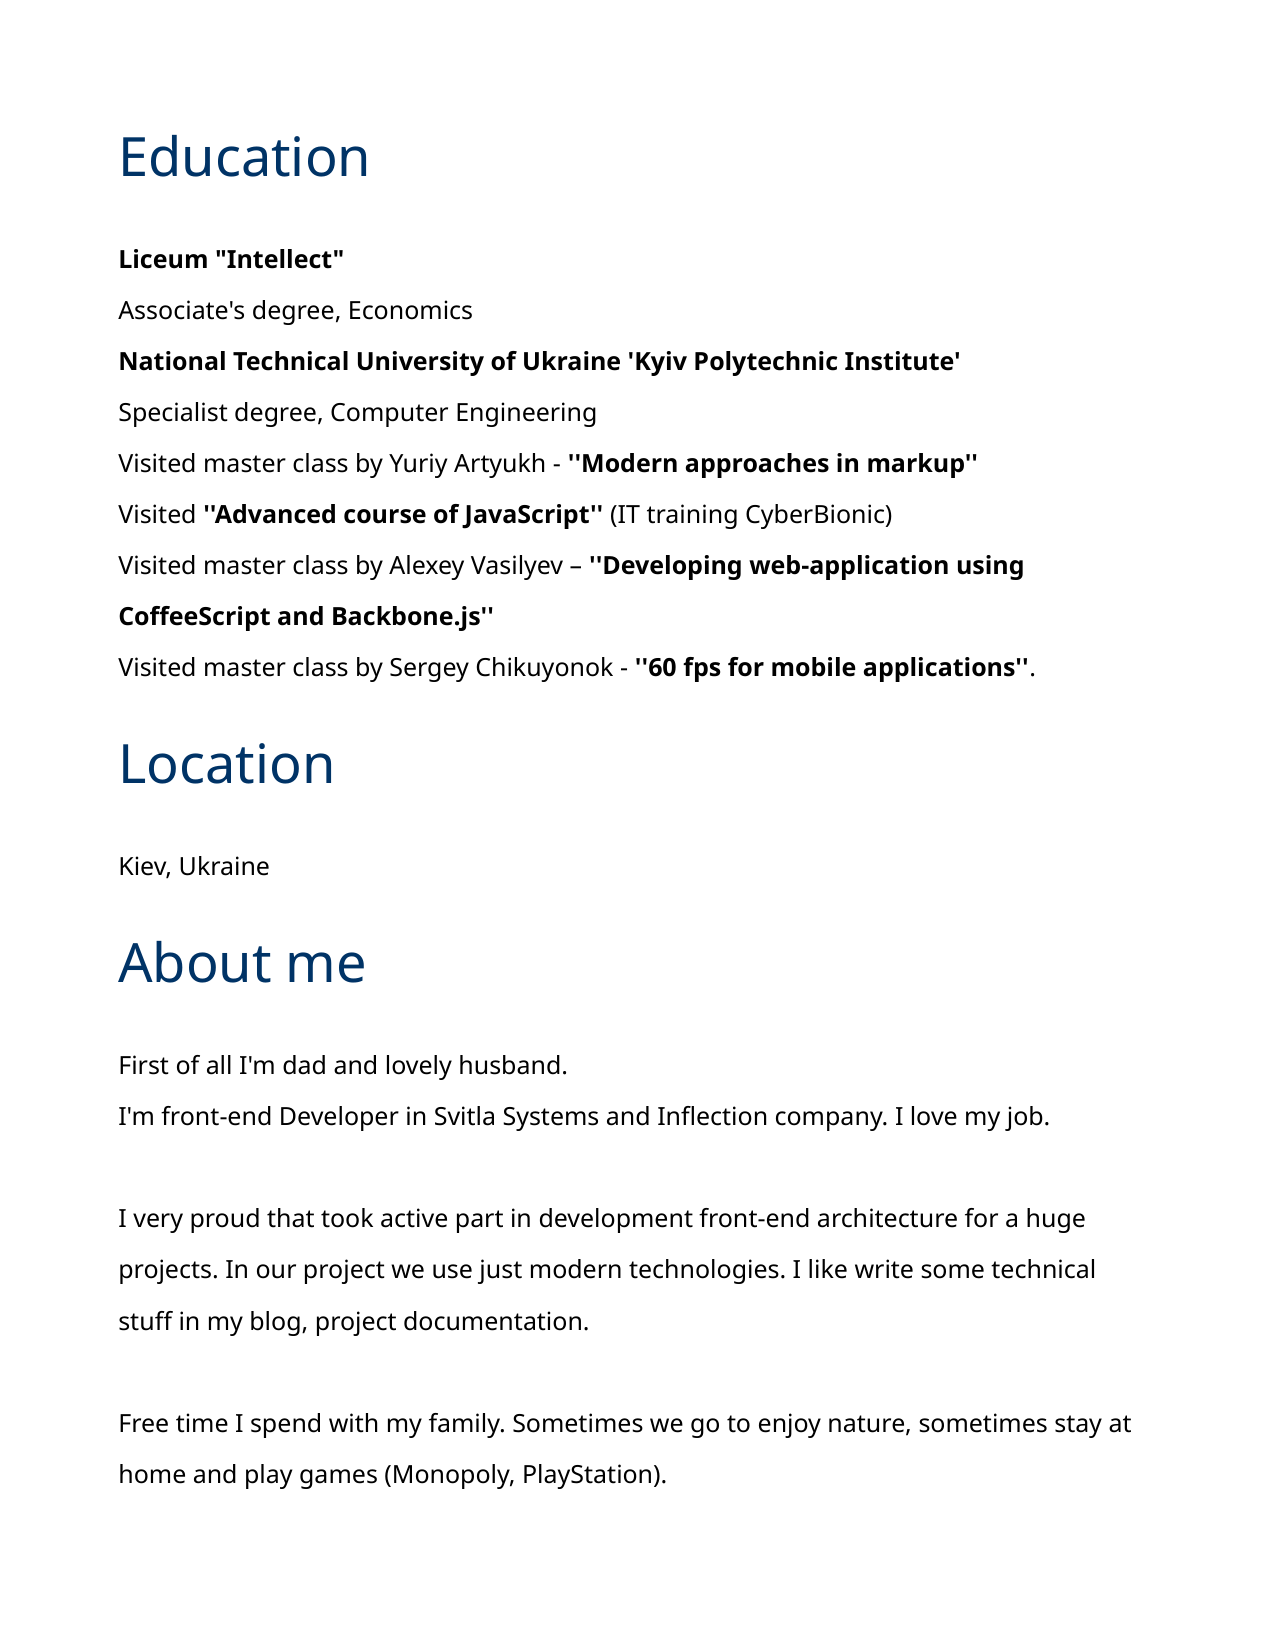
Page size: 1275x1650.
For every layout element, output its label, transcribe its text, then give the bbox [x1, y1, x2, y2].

text I very proud that took active part in development front-end architecture for a huge projects. In our project we use just modern technologies. I like write some technical stuff in my blog, project documentation. [118, 1201, 1157, 1337]
text I'm front-end Developer in Svitla Systems and Inflection company. I love my job. [118, 1099, 1157, 1133]
subtitle About me [118, 925, 1157, 998]
text Visited ''Advanced course of JavaScript'' (IT training CyberBionic) Visited master class by Alexey Vasilyev – ''Developing web-application using CoffeeScript and Backbone.js'' Visited master class by Sergey Chikuyonok - ''60 fps for mobile applications''. [118, 496, 1157, 684]
text Visited master class by Yuriy Artyukh - ''Modern approaches in markup'' [118, 445, 1157, 479]
text Free time I spend with my family. Sometimes we go to enjoy nature, sometimes stay at home and play games (Monopoly, PlayStation). [118, 1405, 1157, 1490]
text First of all I'm dad and lovely husband. [118, 1048, 1157, 1082]
subtitle Education [118, 118, 1157, 192]
text Liceum "Intellect" [118, 241, 1157, 275]
text Kiev, Ukraine [118, 849, 1157, 883]
text Associate's degree, Economics [118, 292, 1157, 326]
text National Technical University of Ukraine 'Kyiv Polytechnic Institute' [118, 343, 1157, 377]
text Specialist degree, Computer Engineering [118, 394, 1157, 428]
subtitle Location [118, 726, 1157, 799]
